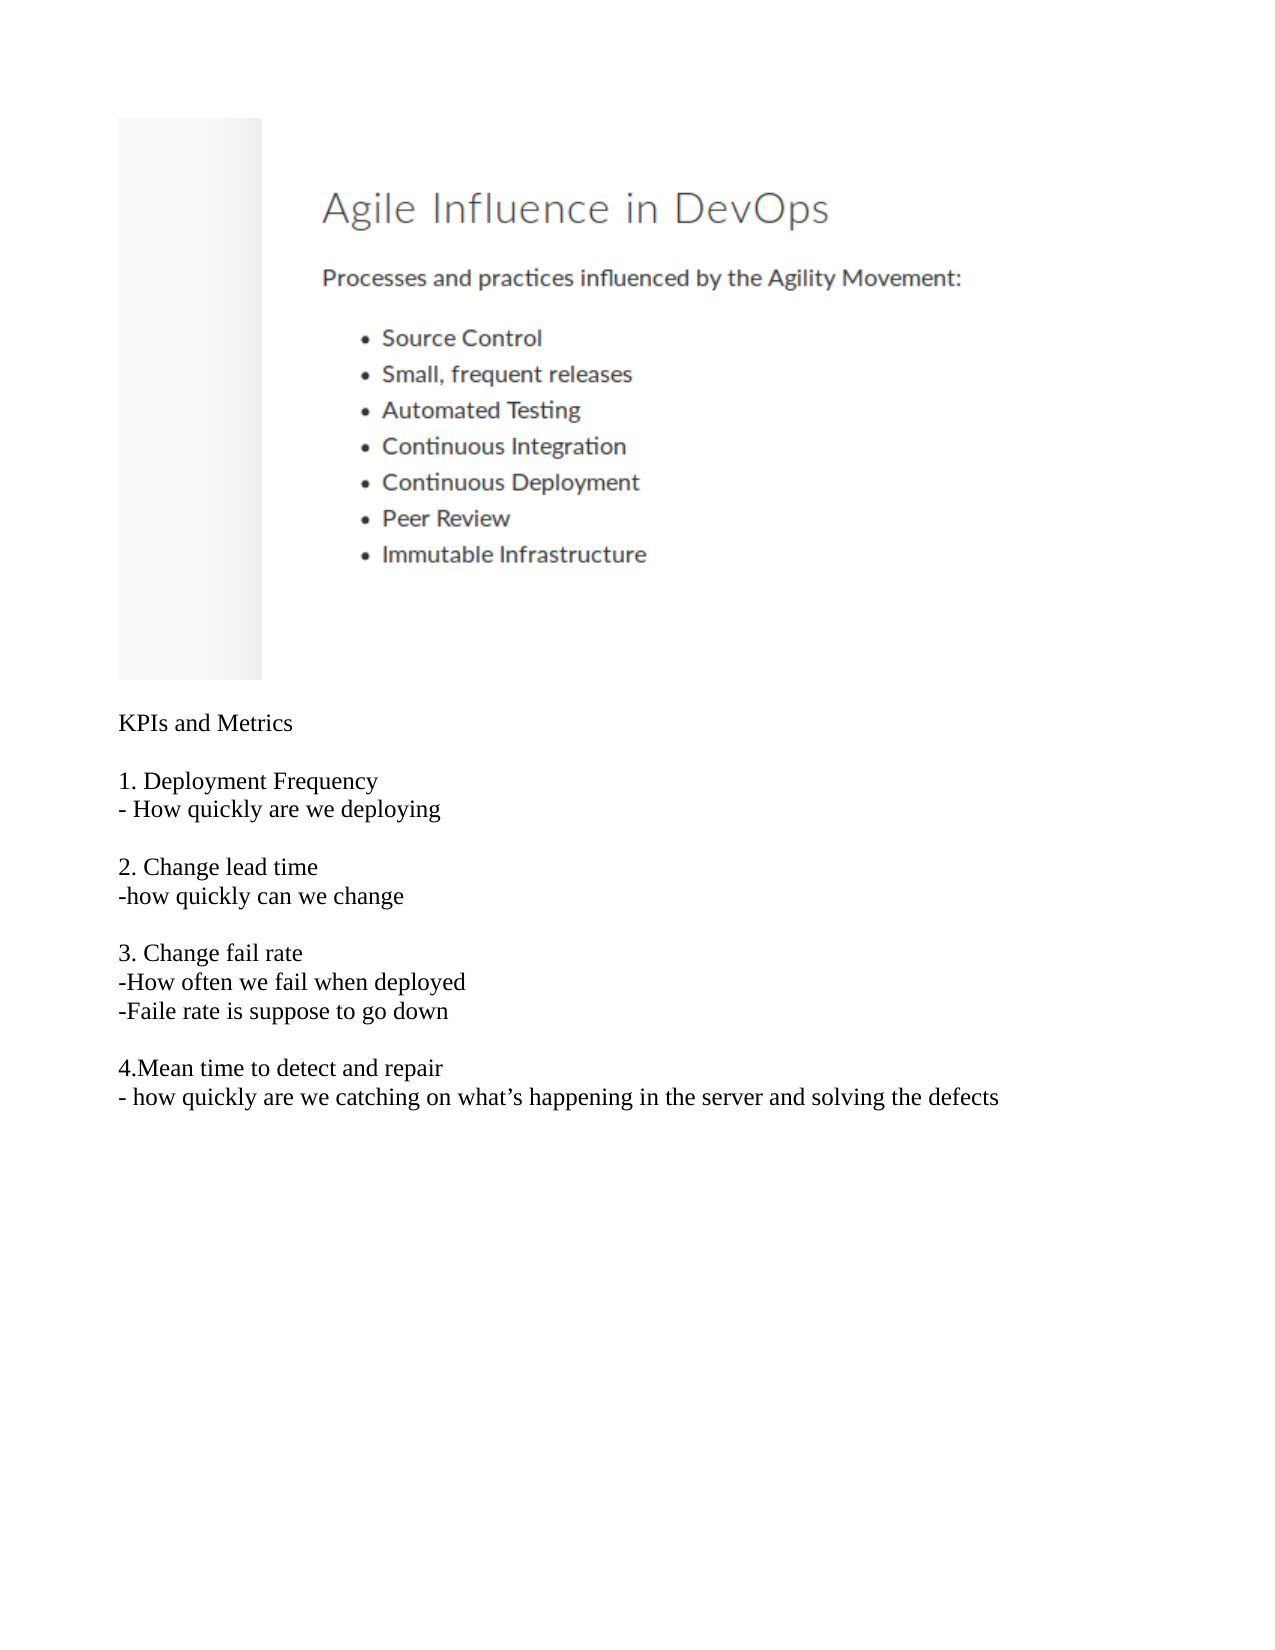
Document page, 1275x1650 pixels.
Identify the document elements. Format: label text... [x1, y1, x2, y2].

text -Faile rate is suppose to go down [118, 996, 1157, 1024]
text 4.Mean time to detect and repair [118, 1053, 1157, 1082]
text - How quickly are we deploying [118, 794, 1157, 823]
text 2. Change lead time [118, 852, 1157, 881]
text -how quickly can we change [118, 881, 1157, 909]
text KPIs and Metrics [118, 708, 1157, 737]
text 1. Deployment Frequency [118, 766, 1157, 794]
text 3. Change fail rate [118, 938, 1157, 967]
text -How often we fail when deployed [118, 967, 1157, 996]
text - how quickly are we catching on what’s happening in the server and solving the defects [118, 1082, 1157, 1111]
picture [118, 118, 1157, 680]
